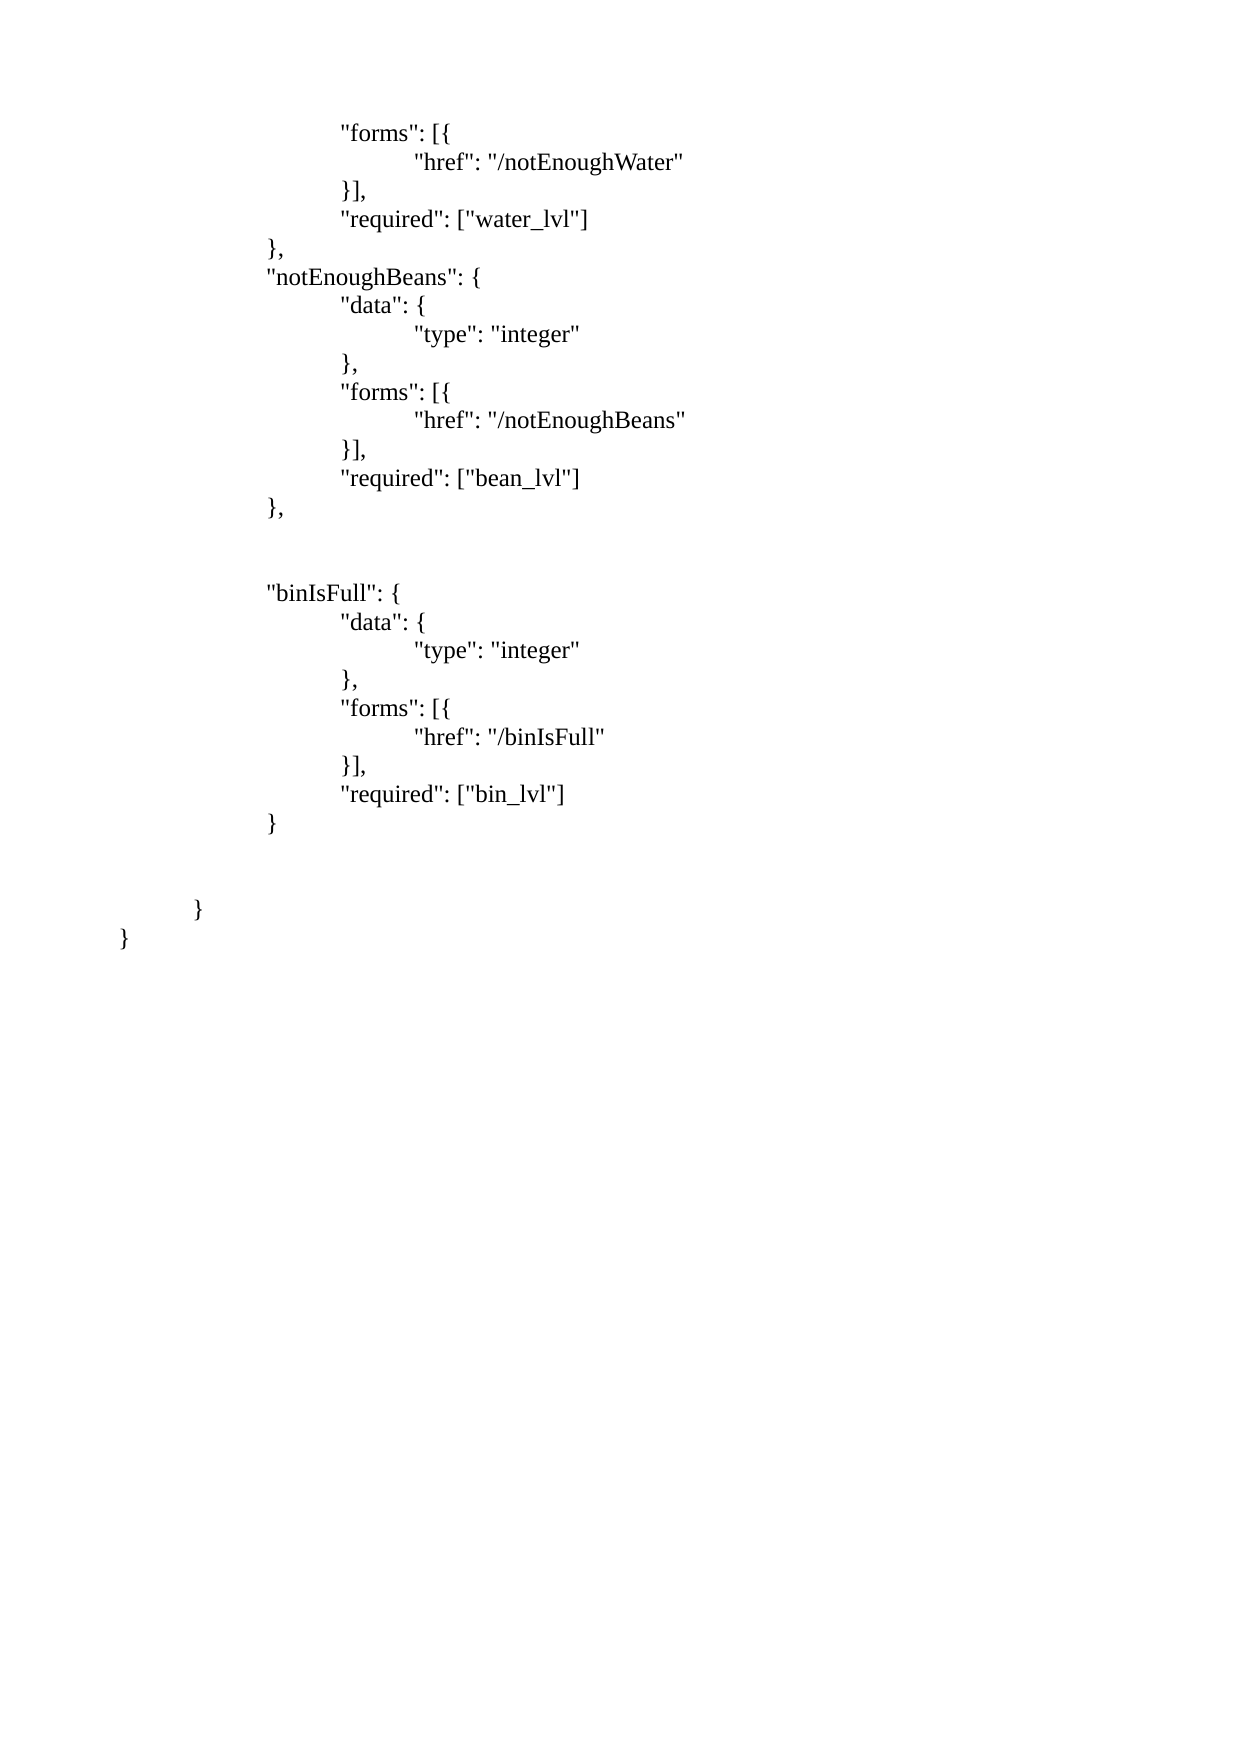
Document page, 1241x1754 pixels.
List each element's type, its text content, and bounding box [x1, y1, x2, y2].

text "notEnoughBeans": { [118, 262, 1122, 291]
text "forms": [{ [118, 118, 1122, 147]
text "href": "/notEnoughBeans" [118, 406, 1122, 434]
text "required": ["bean_lvl"] [118, 463, 1122, 492]
text } [118, 923, 1122, 952]
text }], [118, 434, 1122, 463]
text "required": ["water_lvl"] [118, 204, 1122, 233]
text "href": "/binIsFull" [118, 722, 1122, 751]
text "type": "integer" [118, 319, 1122, 348]
text "binIsFull": { [118, 578, 1122, 607]
text "forms": [{ [118, 693, 1122, 722]
text "data": { [118, 291, 1122, 319]
text }], [118, 176, 1122, 204]
text }, [118, 233, 1122, 262]
text "required": ["bin_lvl"] [118, 779, 1122, 808]
text } [118, 894, 1122, 923]
text "forms": [{ [118, 377, 1122, 406]
text "href": "/notEnoughWater" [118, 147, 1122, 176]
text }], [118, 751, 1122, 779]
text }, [118, 664, 1122, 693]
text }, [118, 492, 1122, 521]
text "type": "integer" [118, 636, 1122, 664]
text } [118, 808, 1122, 837]
text }, [118, 348, 1122, 377]
text "data": { [118, 607, 1122, 636]
